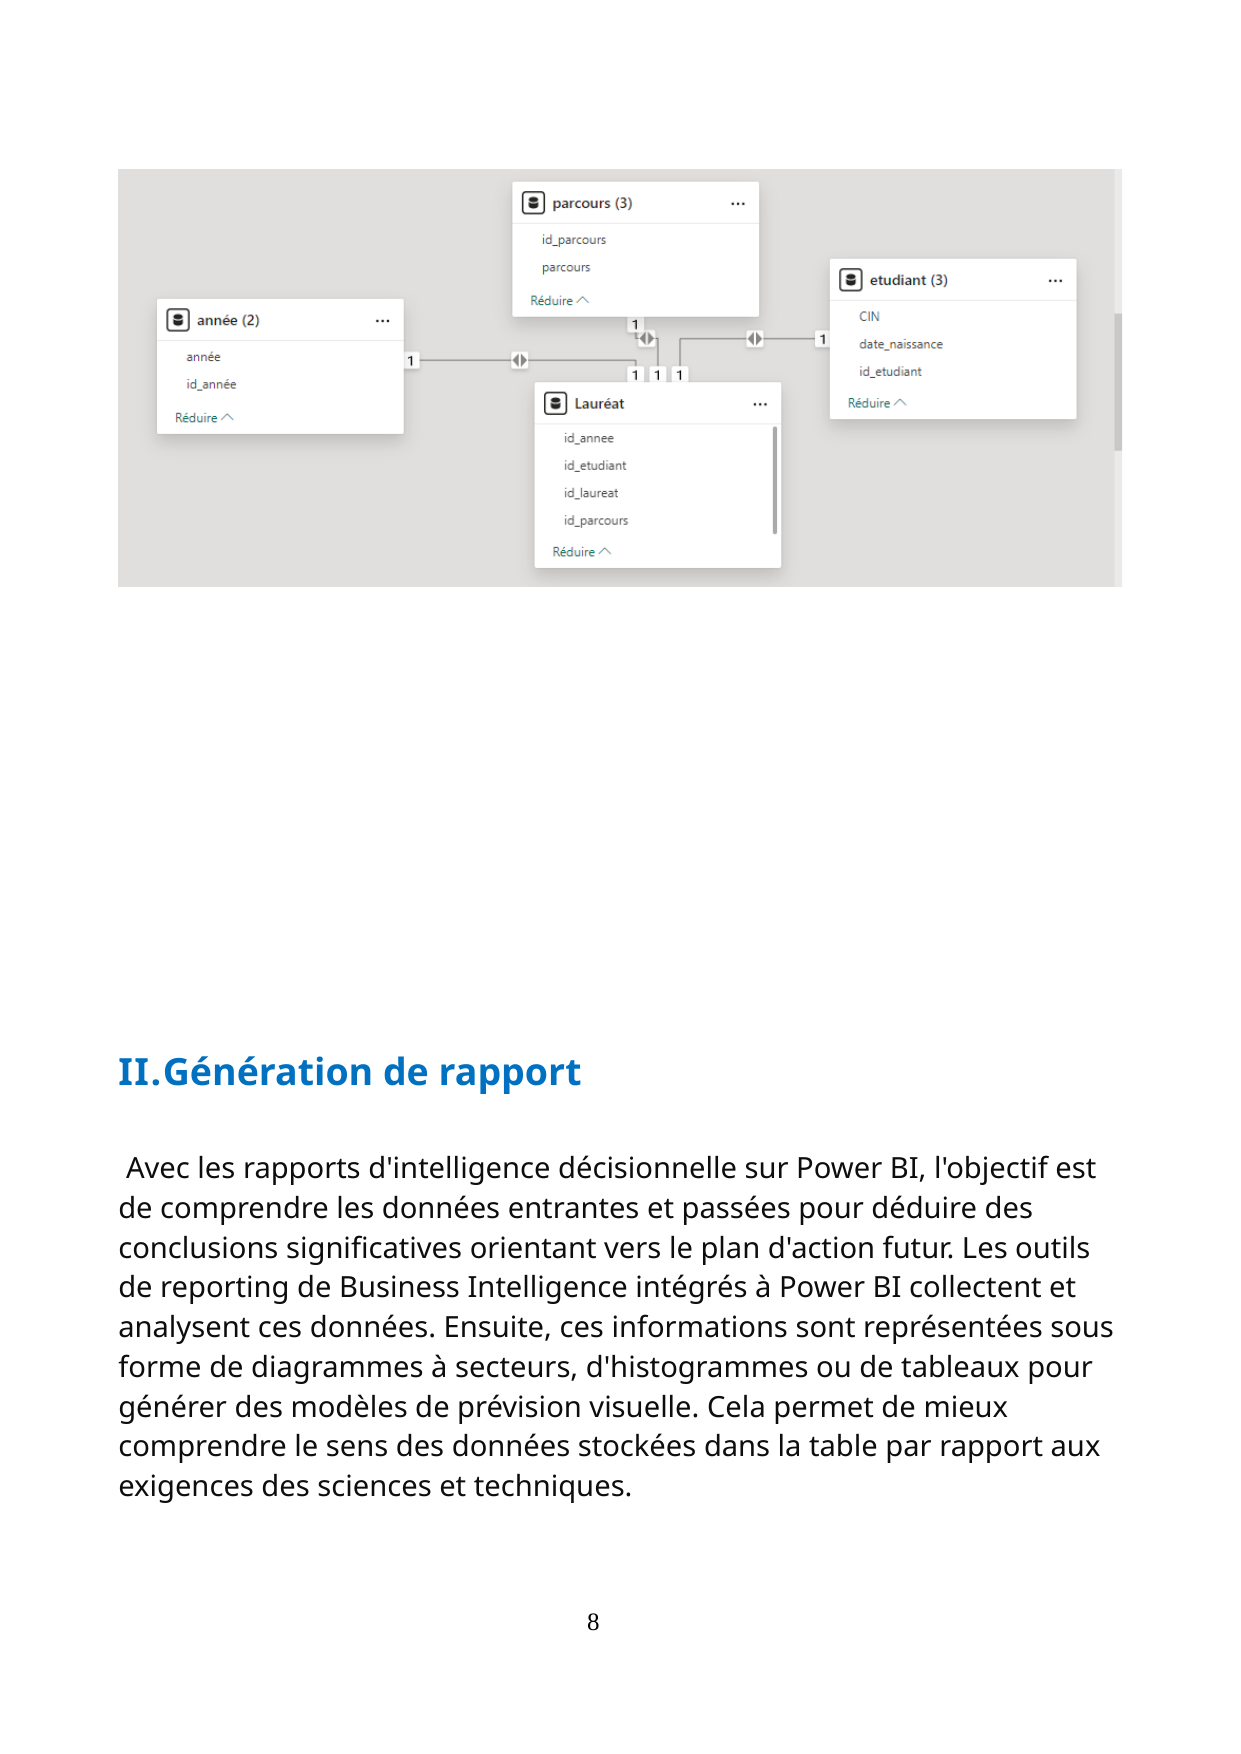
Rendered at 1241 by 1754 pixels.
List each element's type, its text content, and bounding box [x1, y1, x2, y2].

text II.Génération de rapport [118, 1046, 1122, 1097]
picture [118, 169, 1123, 587]
text Avec les rapports d'intelligence décisionnelle sur Power BI, l'objectif est de comprendre les données entrantes et passées pour déduire des conclusions significatives orientant vers le plan d'action futur. Les outils de reporting de Business Intelligence intégrés à Power BI collectent et analysent ces données. Ensuite, ces informations sont représentées sous forme de diagrammes à secteurs, d'histogrammes ou de tableaux pour générer des modèles de prévision visuelle. Cela permet de mieux comprendre le sens des données stockées dans la table par rapport aux exigences des sciences et techniques. [118, 1148, 1122, 1505]
